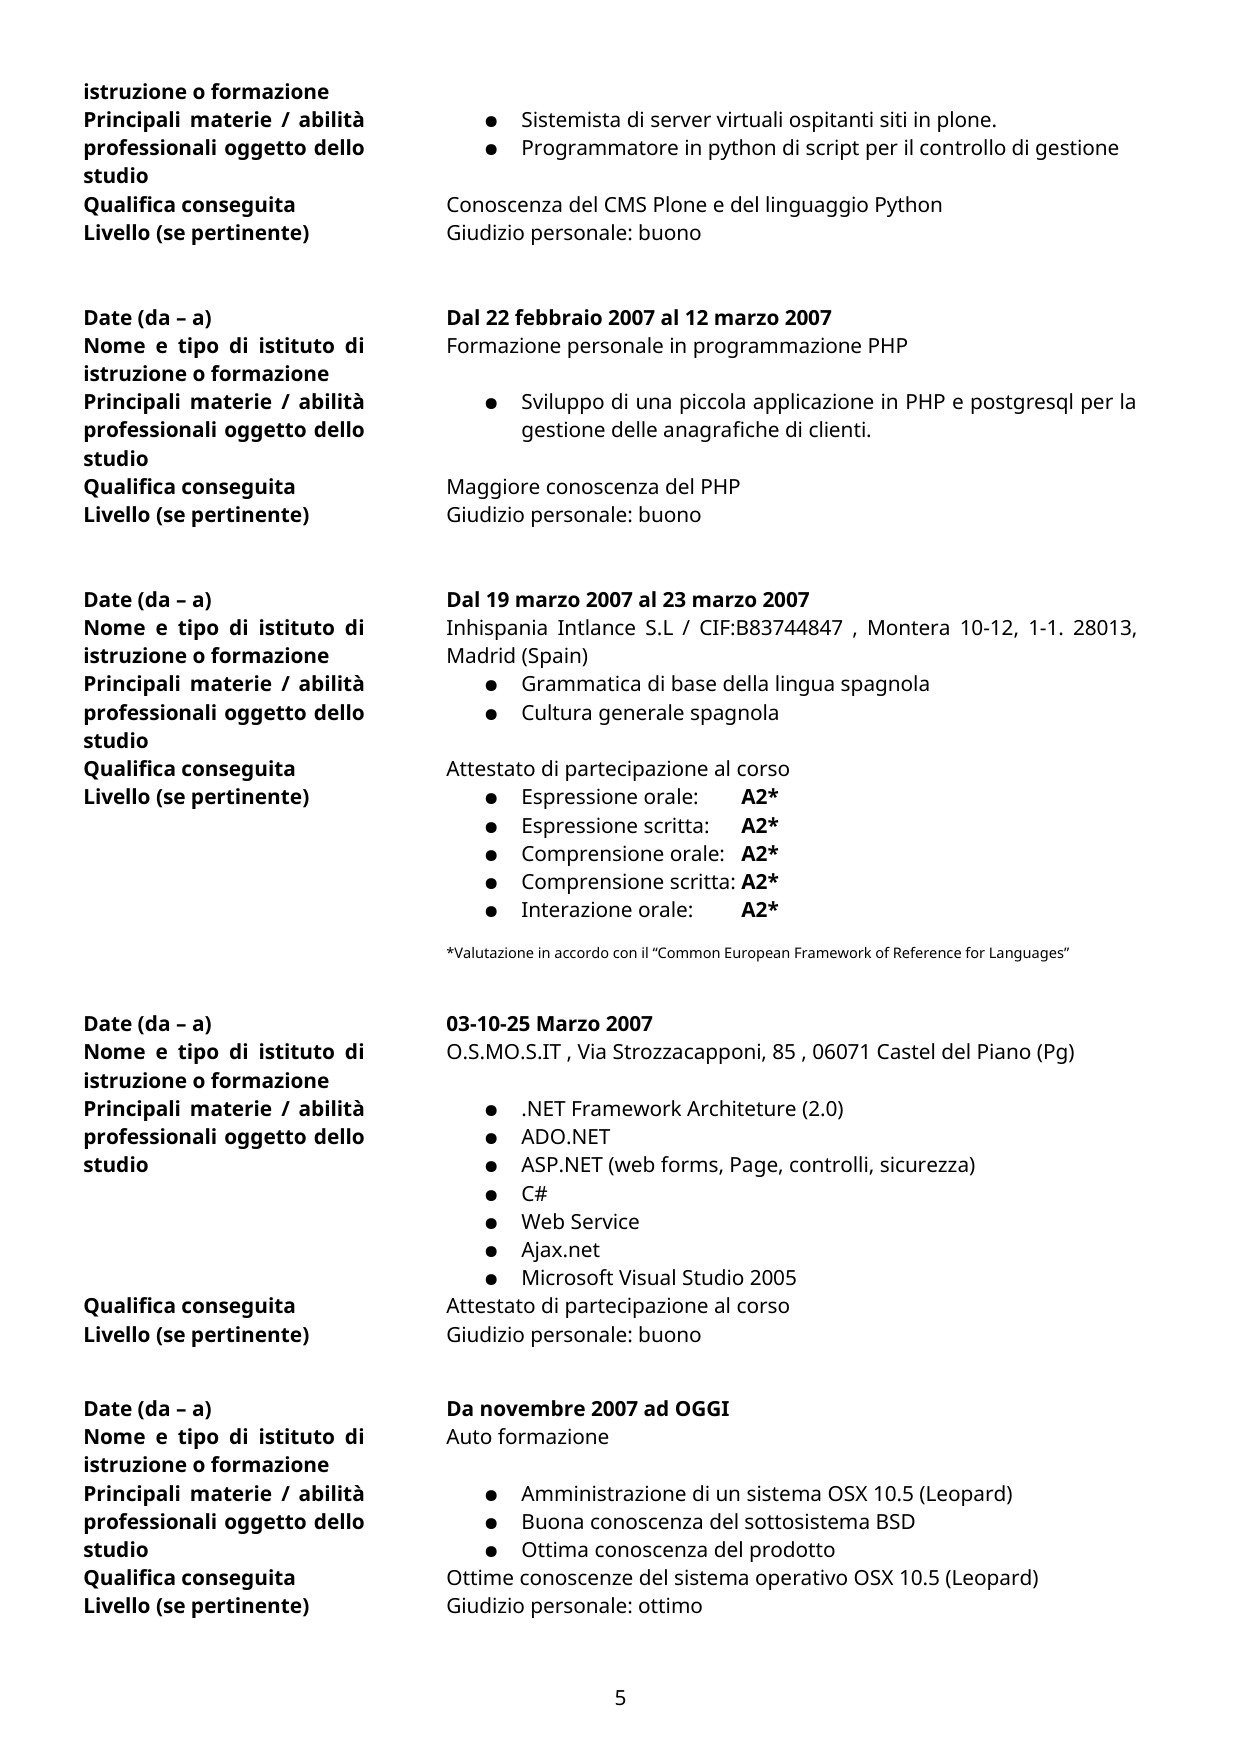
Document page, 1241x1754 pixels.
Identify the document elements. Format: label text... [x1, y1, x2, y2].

table_cell Conoscenza del CMS Plone e del linguaggio Python [435, 190, 1149, 218]
table_cell [376, 331, 435, 387]
table_cell [376, 190, 435, 218]
table_cell Nome e tipo di istituto di istruzione o formazione [72, 331, 376, 387]
table_cell istruzione o formazione [72, 77, 376, 105]
table_header Date (da – a) [72, 585, 376, 613]
table_cell [376, 1479, 435, 1563]
table_cell [376, 218, 435, 246]
table_cell Livello (se pertinente) [72, 218, 376, 246]
table_header [376, 303, 435, 331]
table_cell Principali materie / abilità professionali oggetto dello studio [72, 670, 376, 754]
table_cell [376, 105, 435, 190]
table_cell [376, 387, 435, 472]
table_cell Auto formazione [435, 1422, 1149, 1479]
table_cell Livello (se pertinente) [72, 1592, 376, 1620]
table_cell [376, 472, 435, 500]
table_cell [376, 1292, 435, 1320]
table_cell Sviluppo di una piccola applicazione in PHP e postgresql per la gestione delle anagrafiche di clienti. [435, 387, 1149, 472]
table_header 03-10-25 Marzo 2007 [435, 1009, 1149, 1037]
table_cell Qualifica conseguita [72, 754, 376, 782]
table_cell Amministrazione di un sistema OSX 10.5 (Leopard) Buona conoscenza del sottosistema BSD Ottima conoscenza del prodotto [435, 1479, 1149, 1563]
table_cell [376, 1422, 435, 1479]
table_cell Attestato di partecipazione al corso [435, 1292, 1149, 1320]
table_cell [376, 1038, 435, 1094]
table_cell [376, 1592, 435, 1620]
table_cell Qualifica conseguita [72, 472, 376, 500]
table_cell Principali materie / abilità professionali oggetto dello studio [72, 1094, 376, 1292]
table_cell Giudizio personale: buono [435, 1320, 1149, 1348]
table_cell [376, 754, 435, 782]
table_cell [376, 1320, 435, 1348]
table_cell [376, 500, 435, 528]
table_header Date (da – a) [72, 303, 376, 331]
table_cell Principali materie / abilità professionali oggetto dello studio [72, 387, 376, 472]
table_cell Ottime conoscenze del sistema operativo OSX 10.5 (Leopard) [435, 1564, 1149, 1592]
table_cell Qualifica conseguita [72, 1564, 376, 1592]
table_cell Nome e tipo di istituto di istruzione o formazione [72, 1422, 376, 1479]
table_cell Principali materie / abilità professionali oggetto dello studio [72, 105, 376, 190]
table_cell Livello (se pertinente) [72, 783, 376, 963]
table_cell Espressione orale: A2* Espressione scritta: A2* Comprensione orale: A2* Comprensione scritta: A2* Interazione orale: A2* *Valutazione in accordo con il “Common European Framework of Reference for Languages” [435, 783, 1149, 963]
table_header [376, 585, 435, 613]
table_cell Nome e tipo di istituto di istruzione o formazione [72, 1038, 376, 1094]
table_header [376, 1009, 435, 1037]
table_cell .NET Framework Architeture (2.0) ADO.NET ASP.NET (web forms, Page, controlli, sicurezza) C# Web Service Ajax.net Microsoft Visual Studio 2005 [435, 1094, 1149, 1292]
table_cell [376, 1094, 435, 1292]
table_cell Giudizio personale: ottimo [435, 1592, 1149, 1620]
table_cell Principali materie / abilità professionali oggetto dello studio [72, 1479, 376, 1563]
table_cell [376, 613, 435, 669]
table_cell Giudizio personale: buono [435, 500, 1149, 528]
table_cell Qualifica conseguita [72, 190, 376, 218]
table_cell Inhispania Intlance S.L / CIF:B83744847 , Montera 10-12, 1-1. 28013, Madrid (Spain) [435, 613, 1149, 669]
table_cell Attestato di partecipazione al corso [435, 754, 1149, 782]
table_header Date (da – a) [72, 1394, 376, 1422]
table_cell Giudizio personale: buono [435, 218, 1149, 246]
table_cell [435, 77, 1149, 105]
table_cell [376, 1564, 435, 1592]
table_cell [376, 783, 435, 963]
table_header Date (da – a) [72, 1009, 376, 1037]
table_cell Maggiore conoscenza del PHP [435, 472, 1149, 500]
table_header Dal 22 febbraio 2007 al 12 marzo 2007 [435, 303, 1149, 331]
table_cell Qualifica conseguita [72, 1292, 376, 1320]
table_header Dal 19 marzo 2007 al 23 marzo 2007 [435, 585, 1149, 613]
table_cell Livello (se pertinente) [72, 500, 376, 528]
table_header [376, 1394, 435, 1422]
table_cell [376, 77, 435, 105]
table_cell Formazione personale in programmazione PHP [435, 331, 1149, 387]
table_cell O.S.MO.S.IT , Via Strozzacapponi, 85 , 06071 Castel del Piano (Pg) [435, 1038, 1149, 1094]
table_cell Sistemista di server virtuali ospitanti siti in plone. Programmatore in python di script per il controllo di gestione [435, 105, 1149, 190]
table_cell Livello (se pertinente) [72, 1320, 376, 1348]
table_cell Grammatica di base della lingua spagnola Cultura generale spagnola [435, 670, 1149, 754]
table_header Da novembre 2007 ad OGGI [435, 1394, 1149, 1422]
table_cell Nome e tipo di istituto di istruzione o formazione [72, 613, 376, 669]
table_cell [376, 670, 435, 754]
